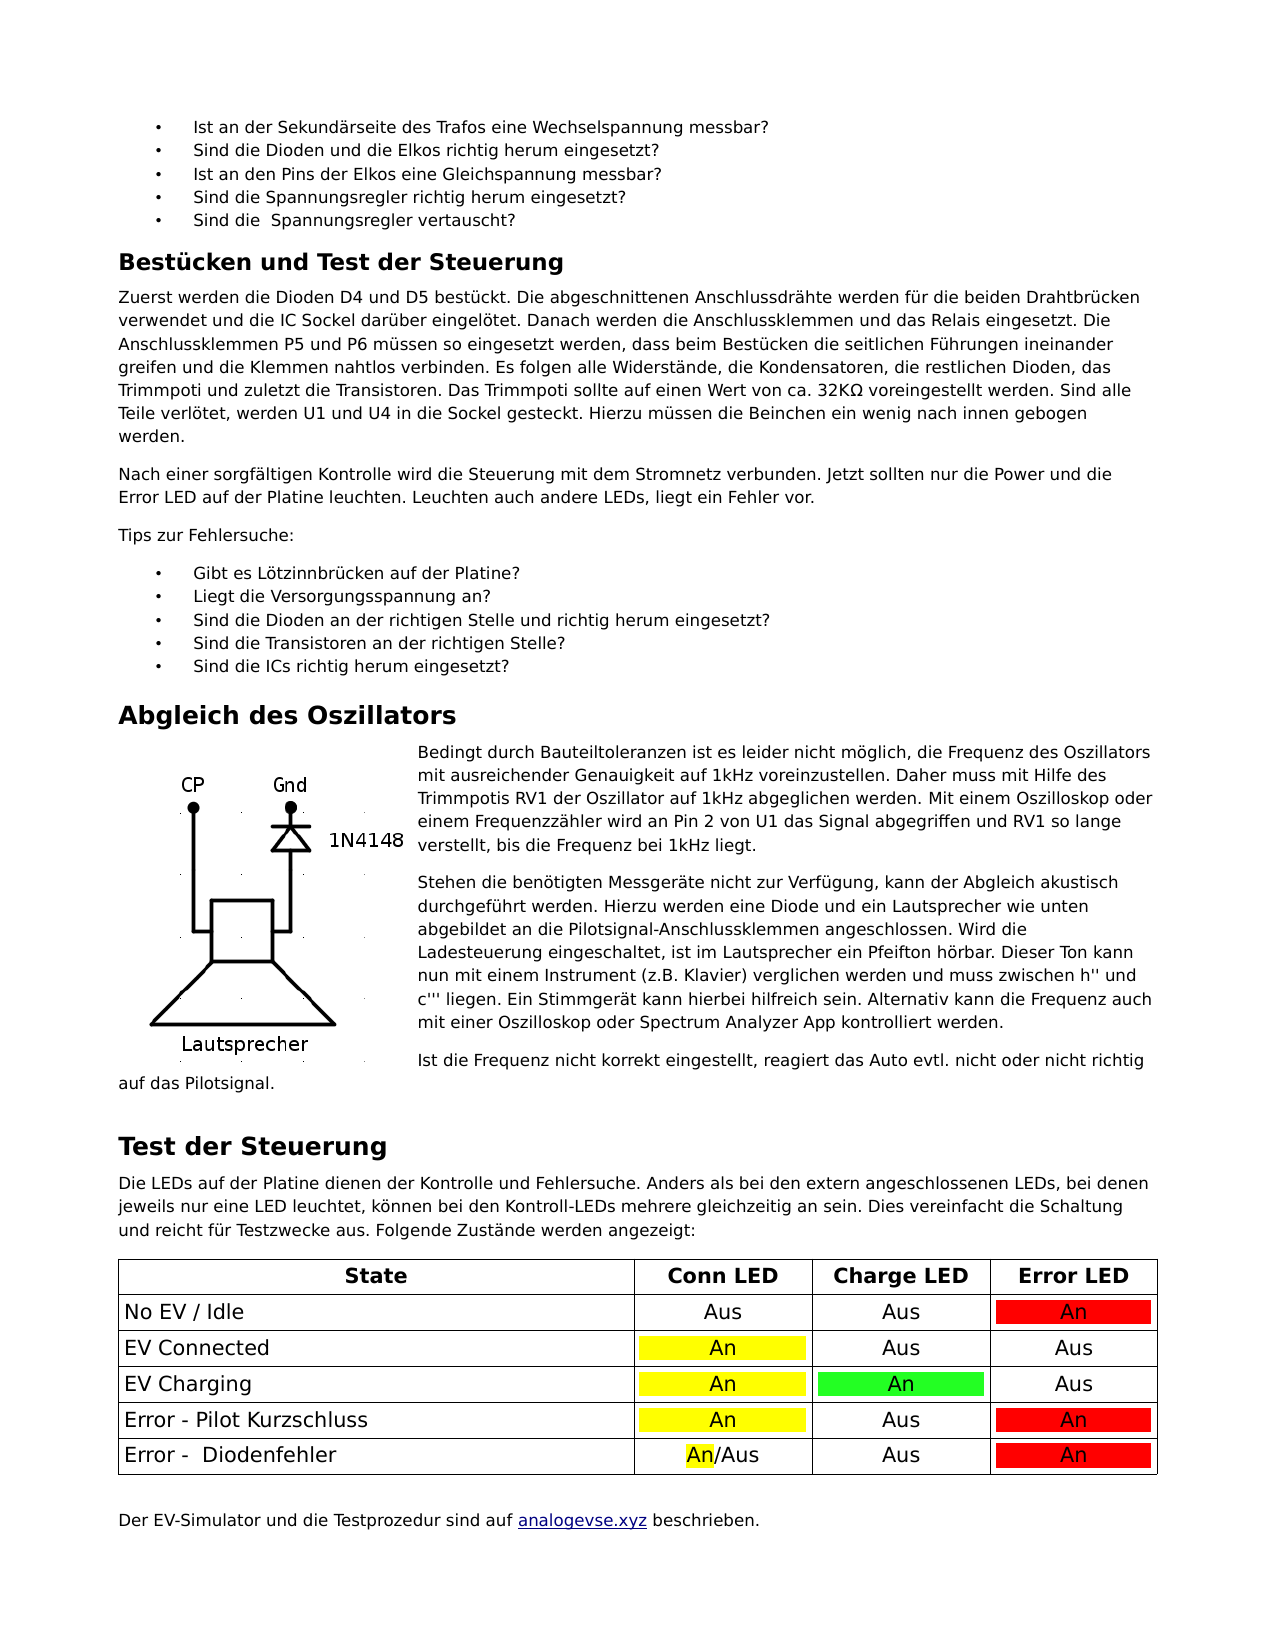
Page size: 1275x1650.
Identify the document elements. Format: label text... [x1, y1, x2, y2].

list Sind die Dioden an der richtigen Stelle und richtig herum eingesetzt? [156, 611, 1157, 630]
table_cell Aus [991, 1331, 1157, 1366]
table_header Charge LED [813, 1260, 990, 1294]
text Der EV-Simulator und die Testprozedur sind auf analogevse.xyz beschrieben. [118, 1511, 1157, 1531]
table_cell Aus [813, 1439, 990, 1473]
list Sind die Spannungsregler richtig herum eingesetzt? [156, 188, 1157, 207]
list Sind die Spannungsregler vertauscht? [156, 211, 1157, 230]
table_cell Aus [813, 1403, 990, 1438]
table_cell EV Connected [119, 1331, 634, 1366]
text Die LEDs auf der Platine dienen der Kontrolle und Fehlersuche. Anders als bei den extern angeschlossenen LEDs, bei denen jeweils nur eine LED leuchtet, können bei den Kontroll-LEDs mehrere gleichzeitig an sein. Dies vereinfacht die Schaltung und reicht für Testzwecke aus. Folgende Zustände werden angezeigt: [118, 1174, 1157, 1240]
text Bedingt durch Bauteiltoleranzen ist es leider nicht möglich, die Frequenz des Oszillators mit ausreichender Genauigkeit auf 1kHz voreinzustellen. Daher muss mit Hilfe des Trimmpotis RV1 der Oszillator auf 1kHz abgeglichen werden. Mit einem Oszilloskop oder einem Frequenzzähler wird an Pin 2 von U1 das Signal abgegriffen und RV1 so lange verstellt, bis die Frequenz bei 1kHz liegt. [118, 743, 1157, 855]
table_cell Error - Diodenfehler [119, 1439, 634, 1473]
text Tips zur Fehlersuche: [118, 526, 1157, 546]
list Ist an den Pins der Elkos eine Gleichspannung messbar? [156, 164, 1157, 184]
table_header State [119, 1260, 634, 1294]
text Zuerst werden die Dioden D4 und D5 bestückt. Die abgeschnittenen Anschlussdrähte werden für die beiden Drahtbrücken verwendet und die IC Sockel darüber eingelötet. Danach werden die Anschlussklemmen und das Relais eingesetzt. Die Anschlussklemmen P5 und P6 müssen so eingesetzt werden, dass beim Bestücken die seitlichen Führungen ineinander greifen und die Klemmen nahtlos verbinden. Es folgen alle Widerstände, die Kondensatoren, die restlichen Dioden, das Trimmpoti und zuletzt die Transistoren. Das Trimmpoti sollte auf einen Wert von ca. 32KΩ voreingestellt werden. Sind alle Teile verlötet, werden U1 und U4 in die Sockel gesteckt. Hierzu müssen die Beinchen ein wenig nach innen gebogen werden. [118, 288, 1157, 447]
table_cell An [991, 1403, 1157, 1438]
table_cell Error - Pilot Kurzschluss [119, 1403, 634, 1438]
table_cell Aus [813, 1295, 990, 1330]
table_cell An [991, 1439, 1157, 1473]
picture [126, 758, 418, 1069]
list Liegt die Versorgungsspannung an? [156, 587, 1157, 607]
table_cell An [635, 1403, 812, 1438]
list Sind die Dioden und die Elkos richtig herum eingesetzt? [156, 141, 1157, 161]
table_cell An [635, 1331, 812, 1366]
table_cell An [991, 1295, 1157, 1330]
table_header Conn LED [635, 1260, 812, 1294]
subtitle Bestücken und Test der Steuerung [118, 249, 1157, 276]
table_cell No EV / Idle [119, 1295, 634, 1330]
list Sind die ICs richtig herum eingesetzt? [156, 657, 1157, 676]
text Nach einer sorgfältigen Kontrolle wird die Steuerung mit dem Stromnetz verbunden. Jetzt sollten nur die Power und die Error LED auf der Platine leuchten. Leuchten auch andere LEDs, liegt ein Fehler vor. [118, 465, 1157, 508]
subtitle Test der Steuerung [118, 1132, 1157, 1162]
table_cell An [813, 1367, 990, 1402]
table_cell An/Aus [635, 1439, 812, 1473]
text Stehen die benötigten Messgeräte nicht zur Verfügung, kann der Abgleich akustisch durchgeführt werden. Hierzu werden eine Diode und ein Lautsprecher wie unten abgebildet an die Pilotsignal-Anschlussklemmen angeschlossen. Wird die Ladesteuerung eingeschaltet, ist im Lautsprecher ein Pfeifton hörbar. Dieser Ton kann nun mit einem Instrument (z.B. Klavier) verglichen werden und muss zwischen h'' und c''' liegen. Ein Stimmgerät kann hierbei hilfreich sein. Alternativ kann die Frequenz auch mit einer Oszilloskop oder Spectrum Analyzer App kontrolliert werden. [418, 873, 1157, 1032]
list Gibt es Lötzinnbrücken auf der Platine? [156, 564, 1157, 583]
table_cell Aus [813, 1331, 990, 1366]
table_cell An [635, 1367, 812, 1402]
list Ist an der Sekundärseite des Trafos eine Wechselspannung messbar? [156, 118, 1157, 137]
table_cell EV Charging [119, 1367, 634, 1402]
text Ist die Frequenz nicht korrekt eingestellt, reagiert das Auto evtl. nicht oder nicht richtig auf das Pilotsignal. [118, 1051, 1157, 1093]
list Sind die Transistoren an der richtigen Stelle? [156, 634, 1157, 653]
table_cell Aus [635, 1295, 812, 1330]
table_header Error LED [991, 1260, 1157, 1294]
subtitle Abgleich des Oszillators [118, 701, 1157, 730]
table_cell Aus [991, 1367, 1157, 1402]
